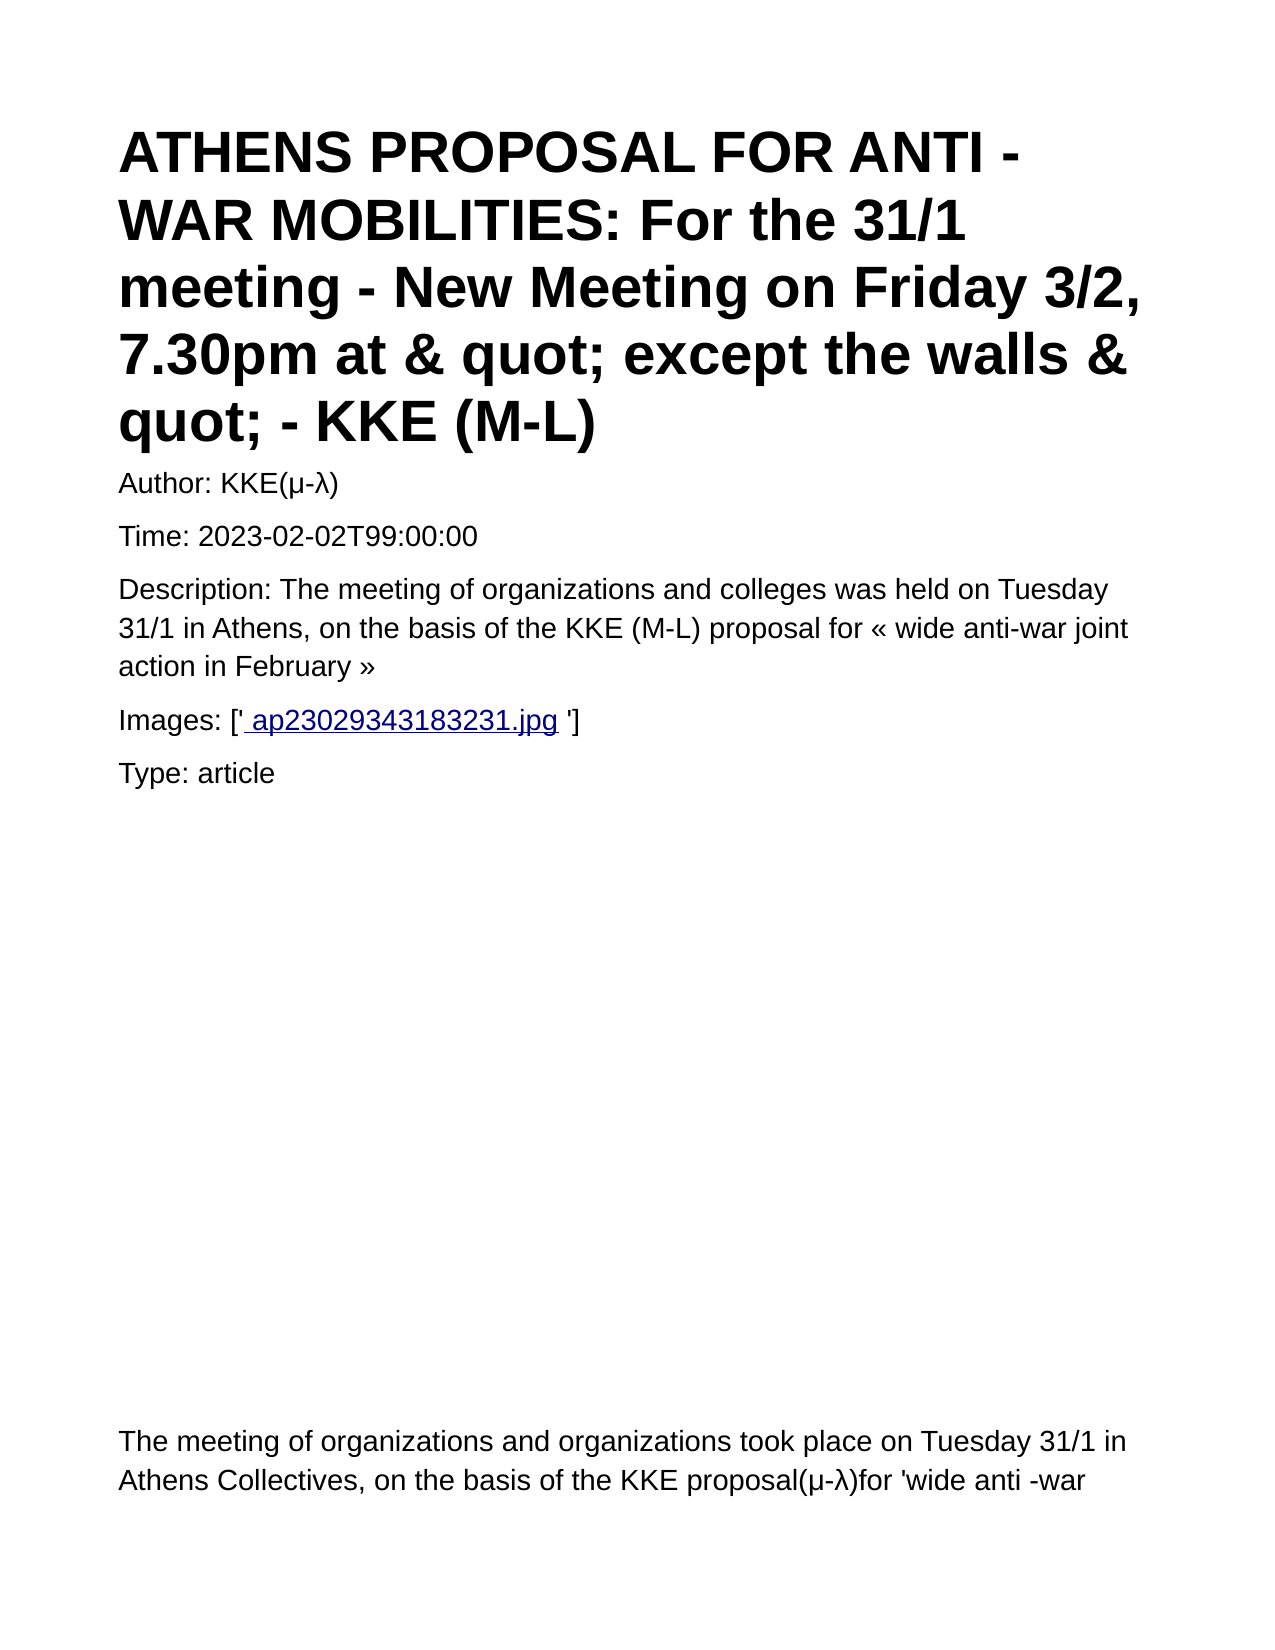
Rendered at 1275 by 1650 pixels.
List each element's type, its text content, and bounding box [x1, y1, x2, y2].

text Type: article [118, 756, 1157, 789]
text Description: The meeting of organizations and colleges was held on Tuesday 31/1 in Athens, on the basis of the KKE (M-L) proposal for « wide anti-war joint action in February » [118, 572, 1157, 683]
text Images: [' ap23029343183231.jpg '] [118, 702, 1157, 736]
subtitle ATHENS PROPOSAL FOR ANTI -WAR MOBILITIES: For the 31/1 meeting - New Meeting on Friday 3/2, 7.30pm at & quot; except the walls & quot; - KKE (M-L) [118, 118, 1157, 453]
text The meeting of organizations and organizations took place on Tuesday 31/1 in Athens Collectives, on the basis of the KKE proposal(μ-λ)for 'wide anti -war [118, 809, 1157, 1496]
text Time: 2023-02-02T99:00:00 [118, 519, 1157, 553]
text Author: ΚΚΕ(μ-λ) [118, 466, 1157, 499]
